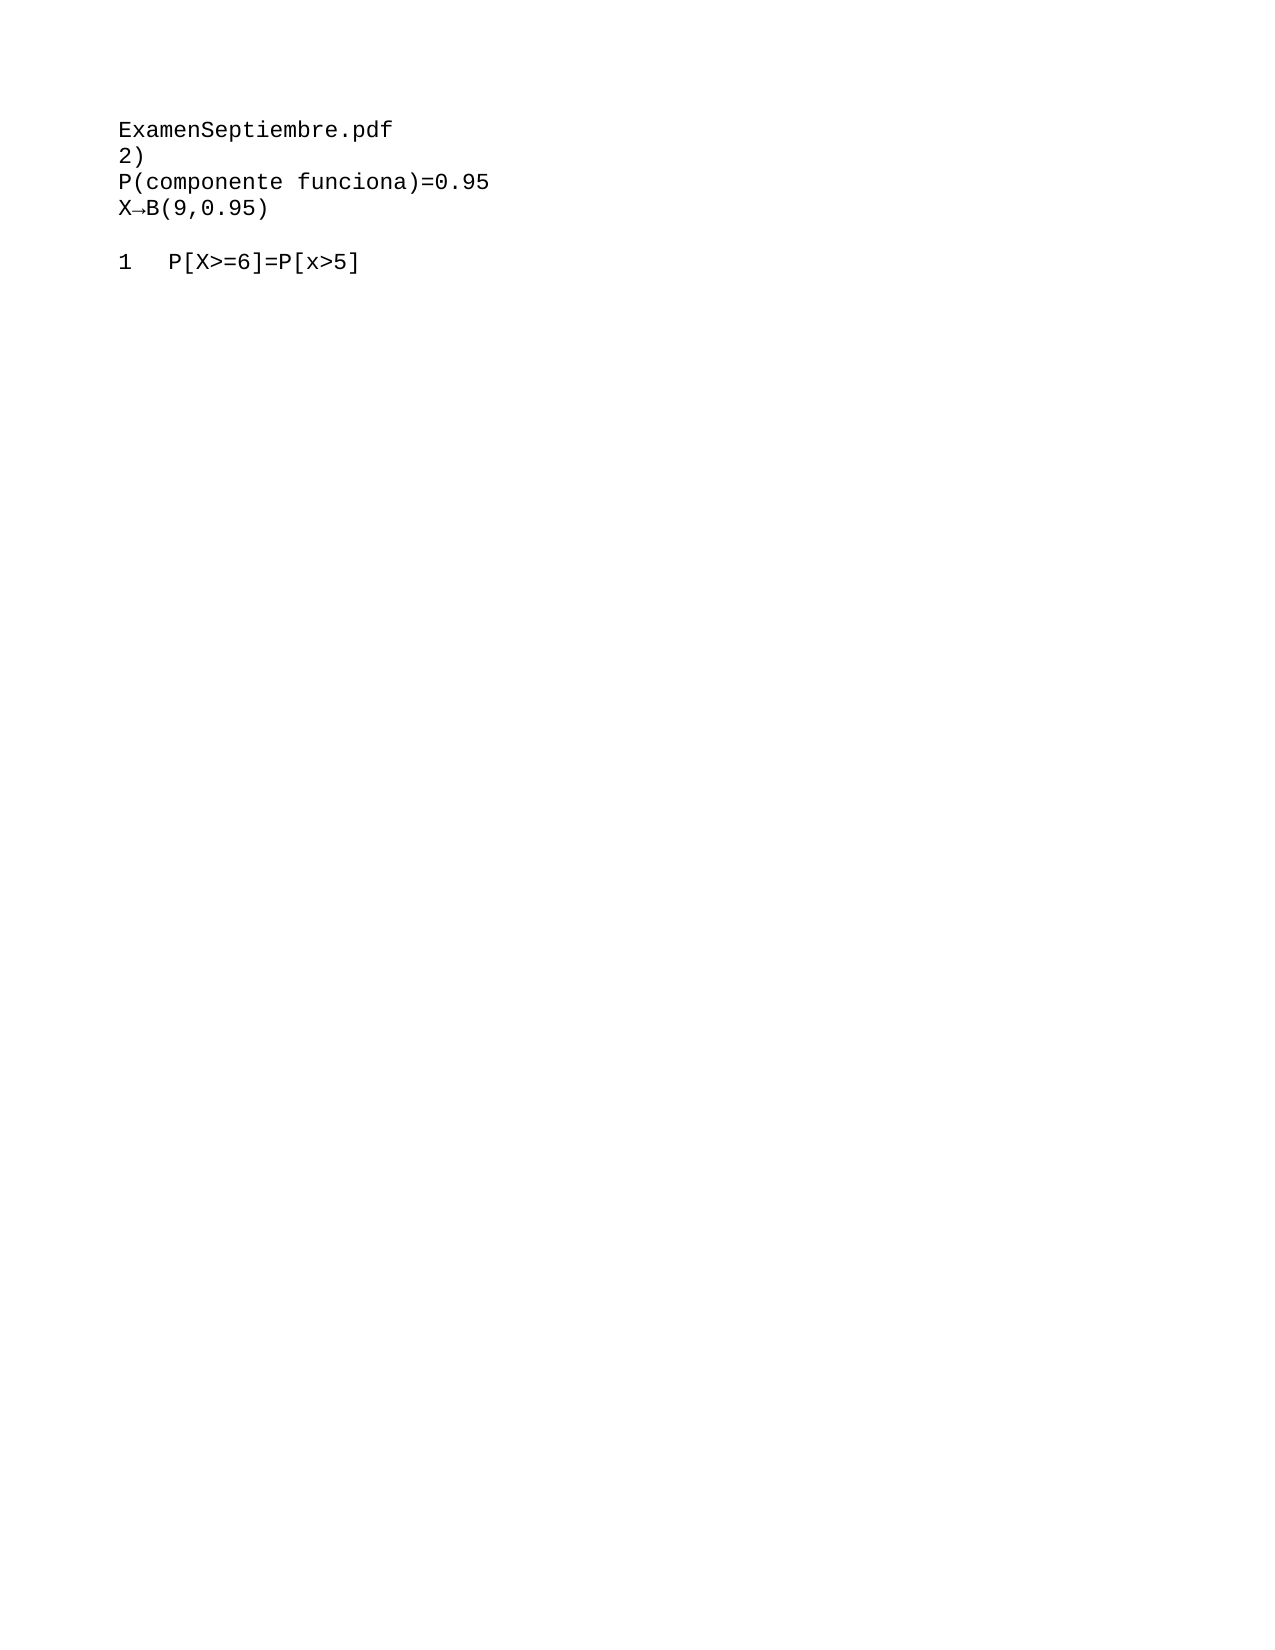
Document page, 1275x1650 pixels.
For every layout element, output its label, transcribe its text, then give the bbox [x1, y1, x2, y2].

text X→B(9,0.95) [118, 196, 1157, 222]
text 1 P[X>=6]=P[x>5] [118, 251, 1157, 277]
text 2) [118, 144, 1157, 170]
text P(componente funciona)=0.95 [118, 170, 1157, 196]
text ExamenSeptiembre.pdf [118, 118, 1157, 144]
